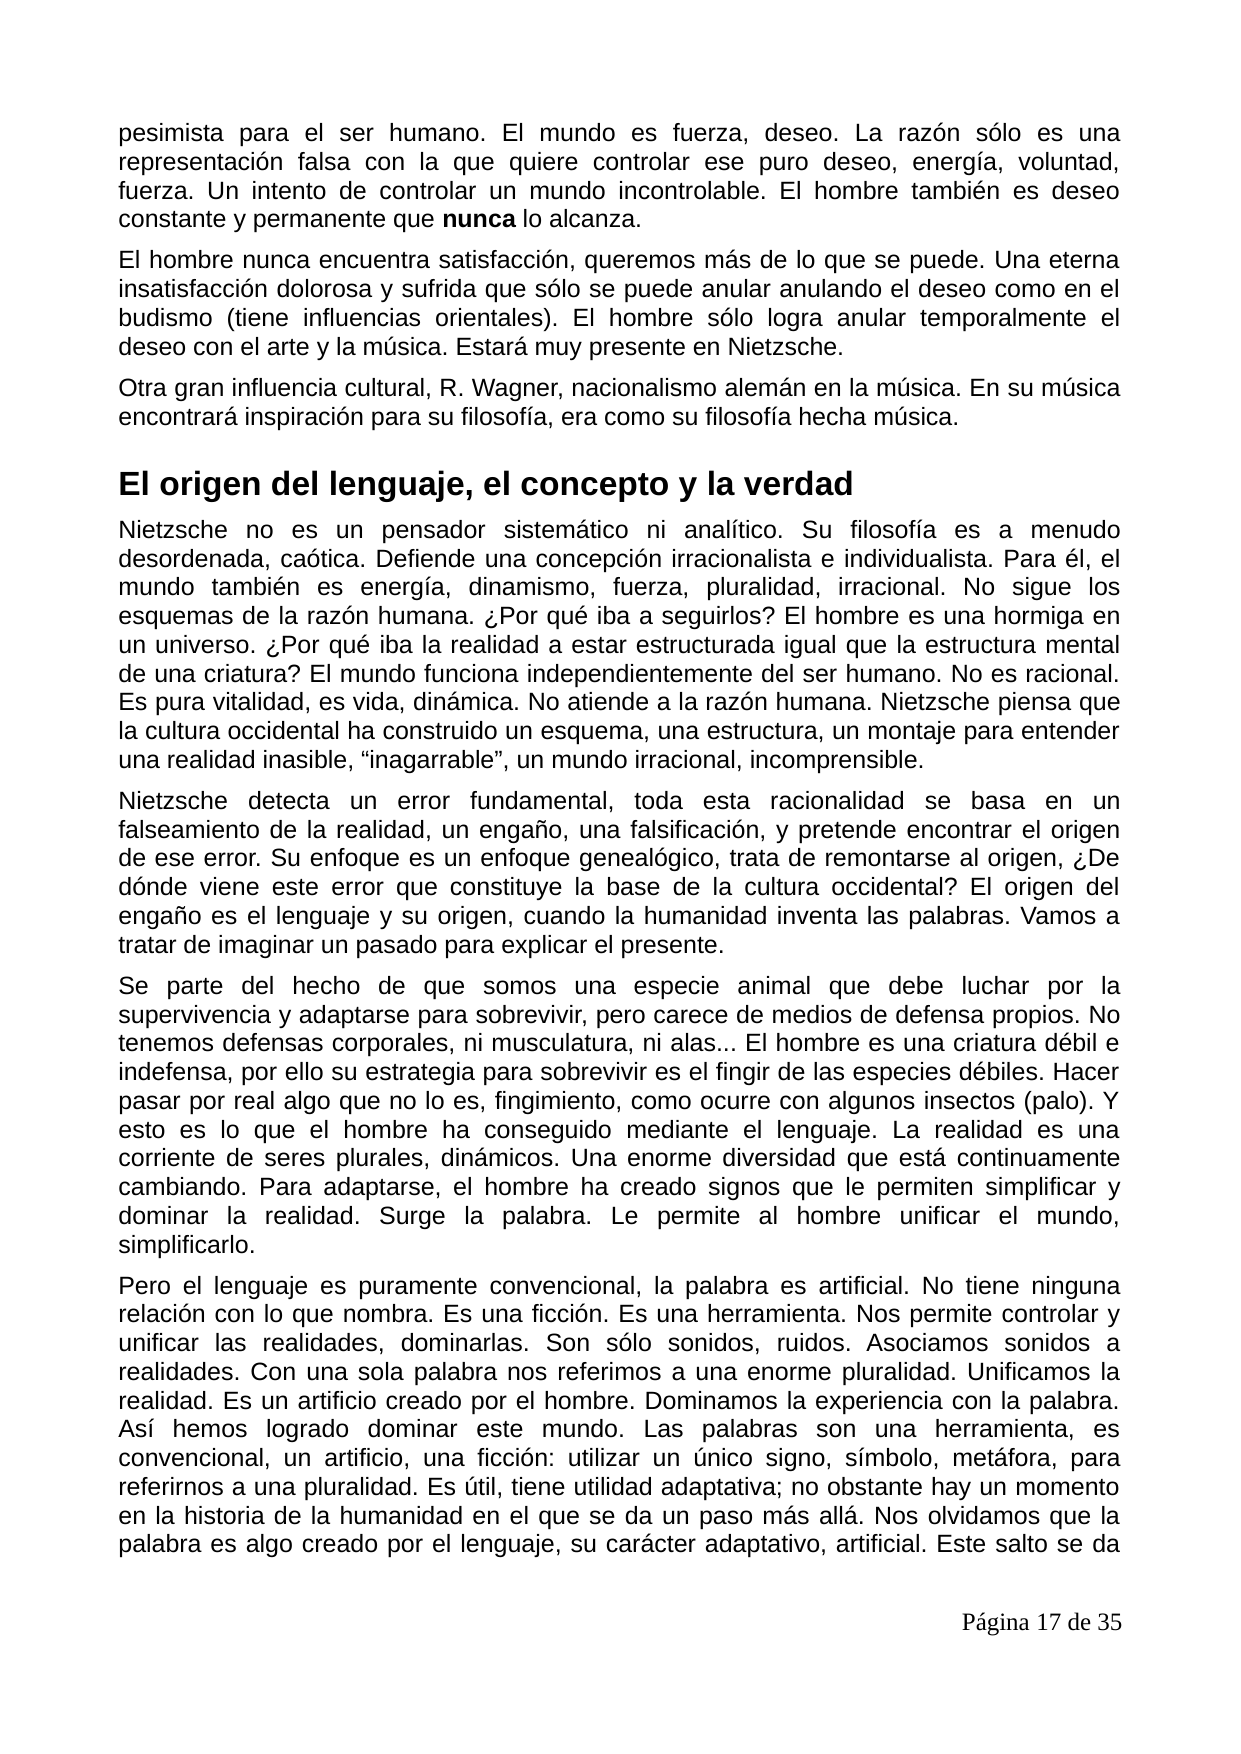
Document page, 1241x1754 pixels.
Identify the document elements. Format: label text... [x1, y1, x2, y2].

text Otra gran influencia cultural, R. Wagner, nacionalismo alemán en la música. En su música encontrará inspiración para su filosofía, era como su filosofía hecha música. [118, 373, 1122, 430]
text Se parte del hecho de que somos una especie animal que debe luchar por la supervivencia y adaptarse para sobrevivir, pero carece de medios de defensa propios. No tenemos defensas corporales, ni musculatura, ni alas... El hombre es una criatura débil e indefensa, por ello su estrategia para sobrevivir es el fingir de las especies débiles. Hacer pasar por real algo que no lo es, fingimiento, como ocurre con algunos insectos (palo). Y esto es lo que el hombre ha conseguido mediante el lenguaje. La realidad es una corriente de seres plurales, dinámicos. Una enorme diversidad que está continuamente cambiando. Para adaptarse, el hombre ha creado signos que le permiten simplificar y dominar la realidad. Surge la palabra. Le permite al hombre unificar el mundo, simplificarlo. [118, 971, 1122, 1258]
text Pero el lenguaje es puramente convencional, la palabra es artificial. No tiene ninguna relación con lo que nombra. Es una ficción. Es una herramienta. Nos permite controlar y unificar las realidades, dominarlas. Son sólo sonidos, ruidos. Asociamos sonidos a realidades. Con una sola palabra nos referimos a una enorme pluralidad. Unificamos la realidad. Es un artificio creado por el hombre. Dominamos la experiencia con la palabra. Así hemos logrado dominar este mundo. Las palabras son una herramienta, es convencional, un artificio, una ficción: utilizar un único signo, símbolo, metáfora, para referirnos a una pluralidad. Es útil, tiene utilidad adaptativa; no obstante hay un momento en la historia de la humanidad en el que se da un paso más allá. Nos olvidamos que la palabra es algo creado por el lenguaje, su carácter adaptativo, artificial. Este salto se da [118, 1271, 1122, 1558]
text Nietzsche no es un pensador sistemático ni analítico. Su filosofía es a menudo desordenada, caótica. Defiende una concepción irracionalista e individualista. Para él, el mundo también es energía, dinamismo, fuerza, pluralidad, irracional. No sigue los esquemas de la razón humana. ¿Por qué iba a seguirlos? El hombre es una hormiga en un universo. ¿Por qué iba la realidad a estar estructurada igual que la estructura mental de una criatura? El mundo funciona independientemente del ser humano. No es racional. Es pura vitalidad, es vida, dinámica. No atiende a la razón humana. Nietzsche piensa que la cultura occidental ha construido un esquema, una estructura, un montaje para entender una realidad inasible, “inagarrable”, un mundo irracional, incomprensible. [118, 515, 1122, 773]
subtitle El origen del lenguaje, el concepto y la verdad [118, 464, 1122, 502]
text Nietzsche detecta un error fundamental, toda esta racionalidad se basa en un falseamiento de la realidad, un engaño, una falsificación, y pretende encontrar el origen de ese error. Su enfoque es un enfoque genealógico, trata de remontarse al origen, ¿De dónde viene este error que constituye la base de la cultura occidental? El origen del engaño es el lenguaje y su origen, cuando la humanidad inventa las palabras. Vamos a tratar de imaginar un pasado para explicar el presente. [118, 786, 1122, 958]
text El hombre nunca encuentra satisfacción, queremos más de lo que se puede. Una eterna insatisfacción dolorosa y sufrida que sólo se puede anular anulando el deseo como en el budismo (tiene influencias orientales). El hombre sólo logra anular temporalmente el deseo con el arte y la música. Estará muy presente en Nietzsche. [118, 246, 1122, 361]
text pesimista para el ser humano. El mundo es fuerza, deseo. La razón sólo es una representación falsa con la que quiere controlar ese puro deseo, energía, voluntad, fuerza. Un intento de controlar un mundo incontrolable. El hombre también es deseo constante y permanente que nunca lo alcanza. [118, 118, 1122, 233]
